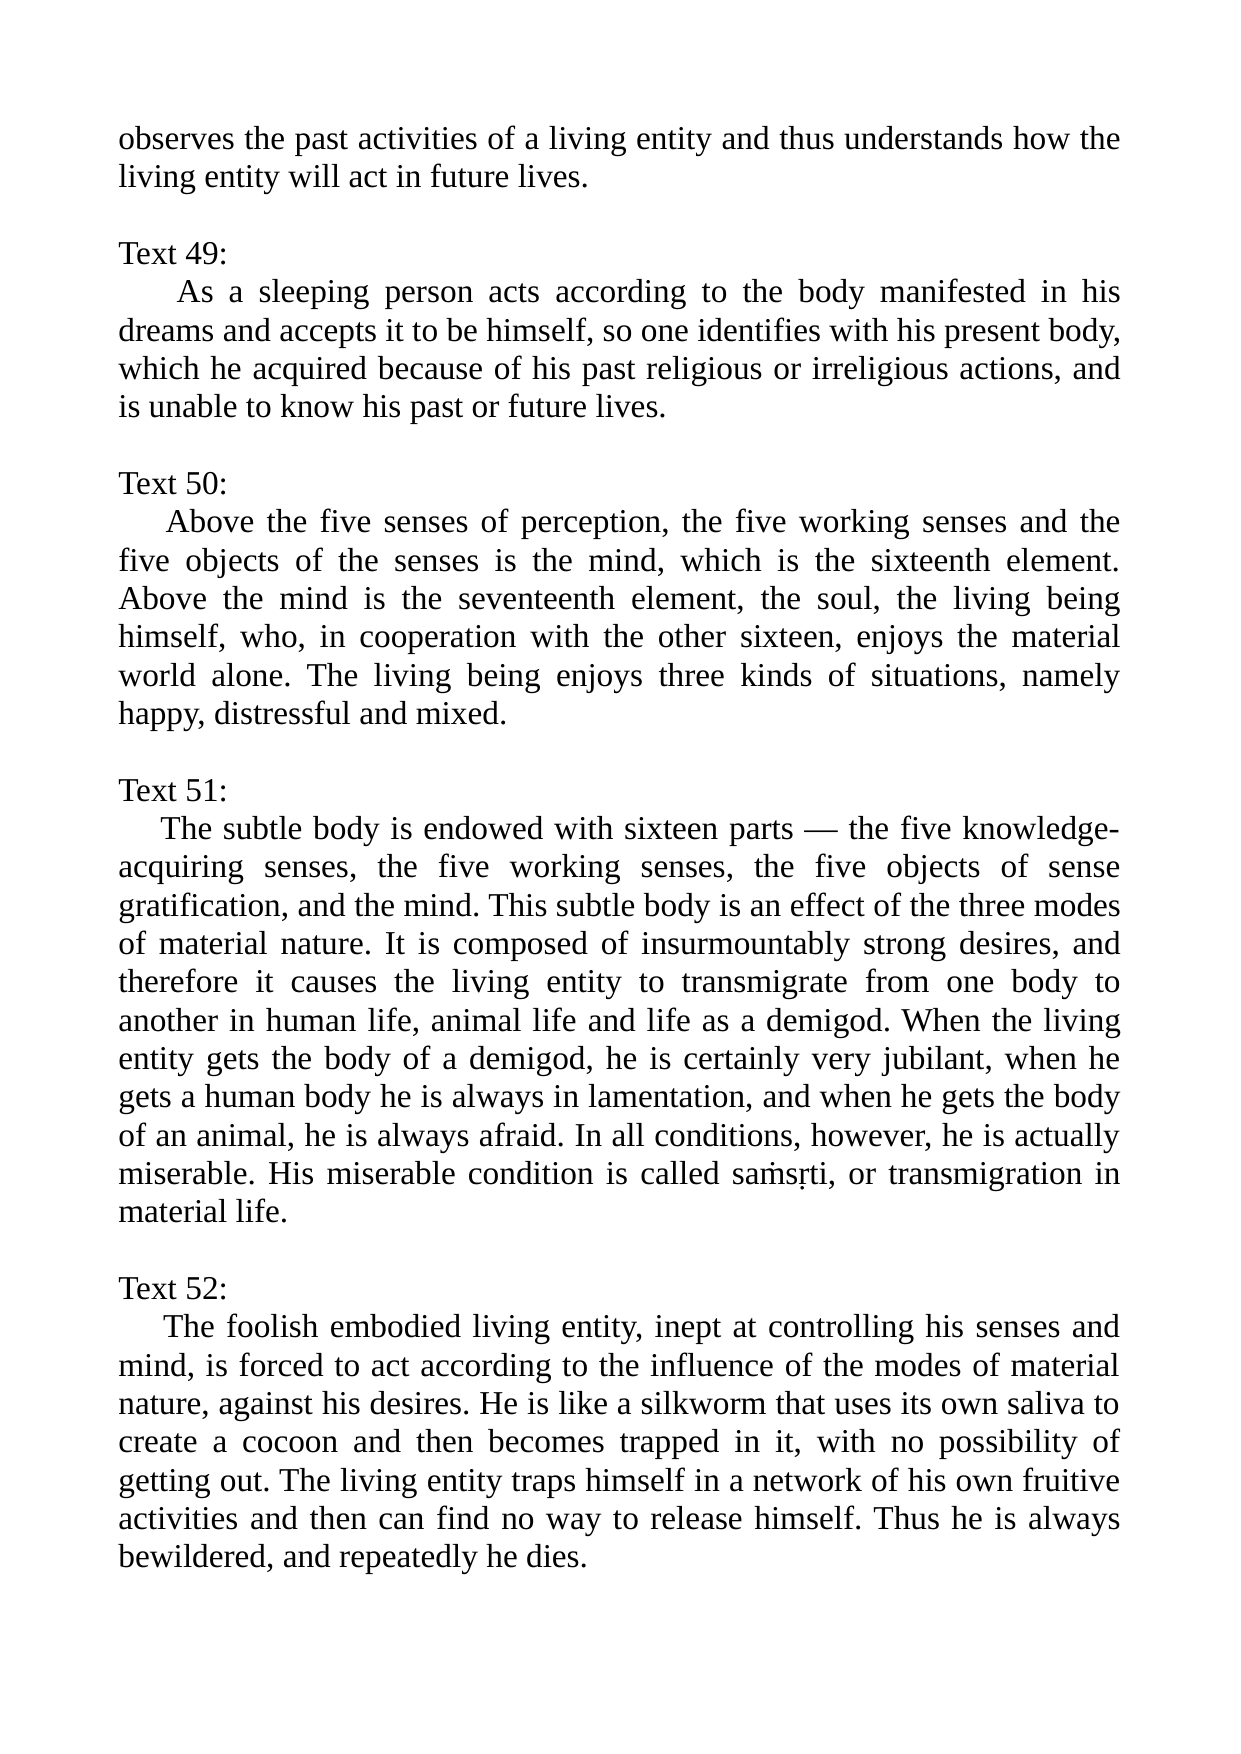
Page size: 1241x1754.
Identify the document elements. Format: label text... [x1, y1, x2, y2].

text observes the past activities of a living entity and thus understands how the living entity will act in future lives. [118, 118, 1122, 195]
text Above the five senses of perception, the five working senses and the five objects of the senses is the mind, which is the sixteenth element. Above the mind is the seventeenth element, the soul, the living being himself, who, in cooperation with the other sixteen, enjoys the material world alone. The living being enjoys three kinds of situations, namely happy, distressful and mixed. [118, 501, 1122, 731]
text The foolish embodied living entity, inept at controlling his senses and mind, is forced to act according to the influence of the modes of material nature, against his desires. He is like a silkworm that uses its own saliva to create a cocoon and then becomes trapped in it, with no possibility of getting out. The living entity traps himself in a network of his own fruitive activities and then can find no way to release himself. Thus he is always bewildered, and repeatedly he dies. [118, 1306, 1122, 1575]
text Text 49: [118, 233, 1122, 271]
text Text 52: [118, 1268, 1122, 1306]
text As a sleeping person acts according to the body manifested in his dreams and accepts it to be himself, so one identifies with his present body, which he acquired because of his past religious or irreligious actions, and is unable to know his past or future lives. [118, 271, 1122, 425]
text The subtle body is endowed with sixteen parts — the five knowledge-acquiring senses, the five working senses, the five objects of sense gratification, and the mind. This subtle body is an effect of the three modes of material nature. It is composed of insurmountably strong desires, and therefore it causes the living entity to transmigrate from one body to another in human life, animal life and life as a demigod. When the living entity gets the body of a demigod, he is certainly very jubilant, when he gets a human body he is always in lamentation, and when he gets the body of an animal, he is always afraid. In all conditions, however, he is actually miserable. His miserable condition is called saṁsṛti, or transmigration in material life. [118, 808, 1122, 1230]
text Text 50: [118, 463, 1122, 501]
text Text 51: [118, 770, 1122, 808]
